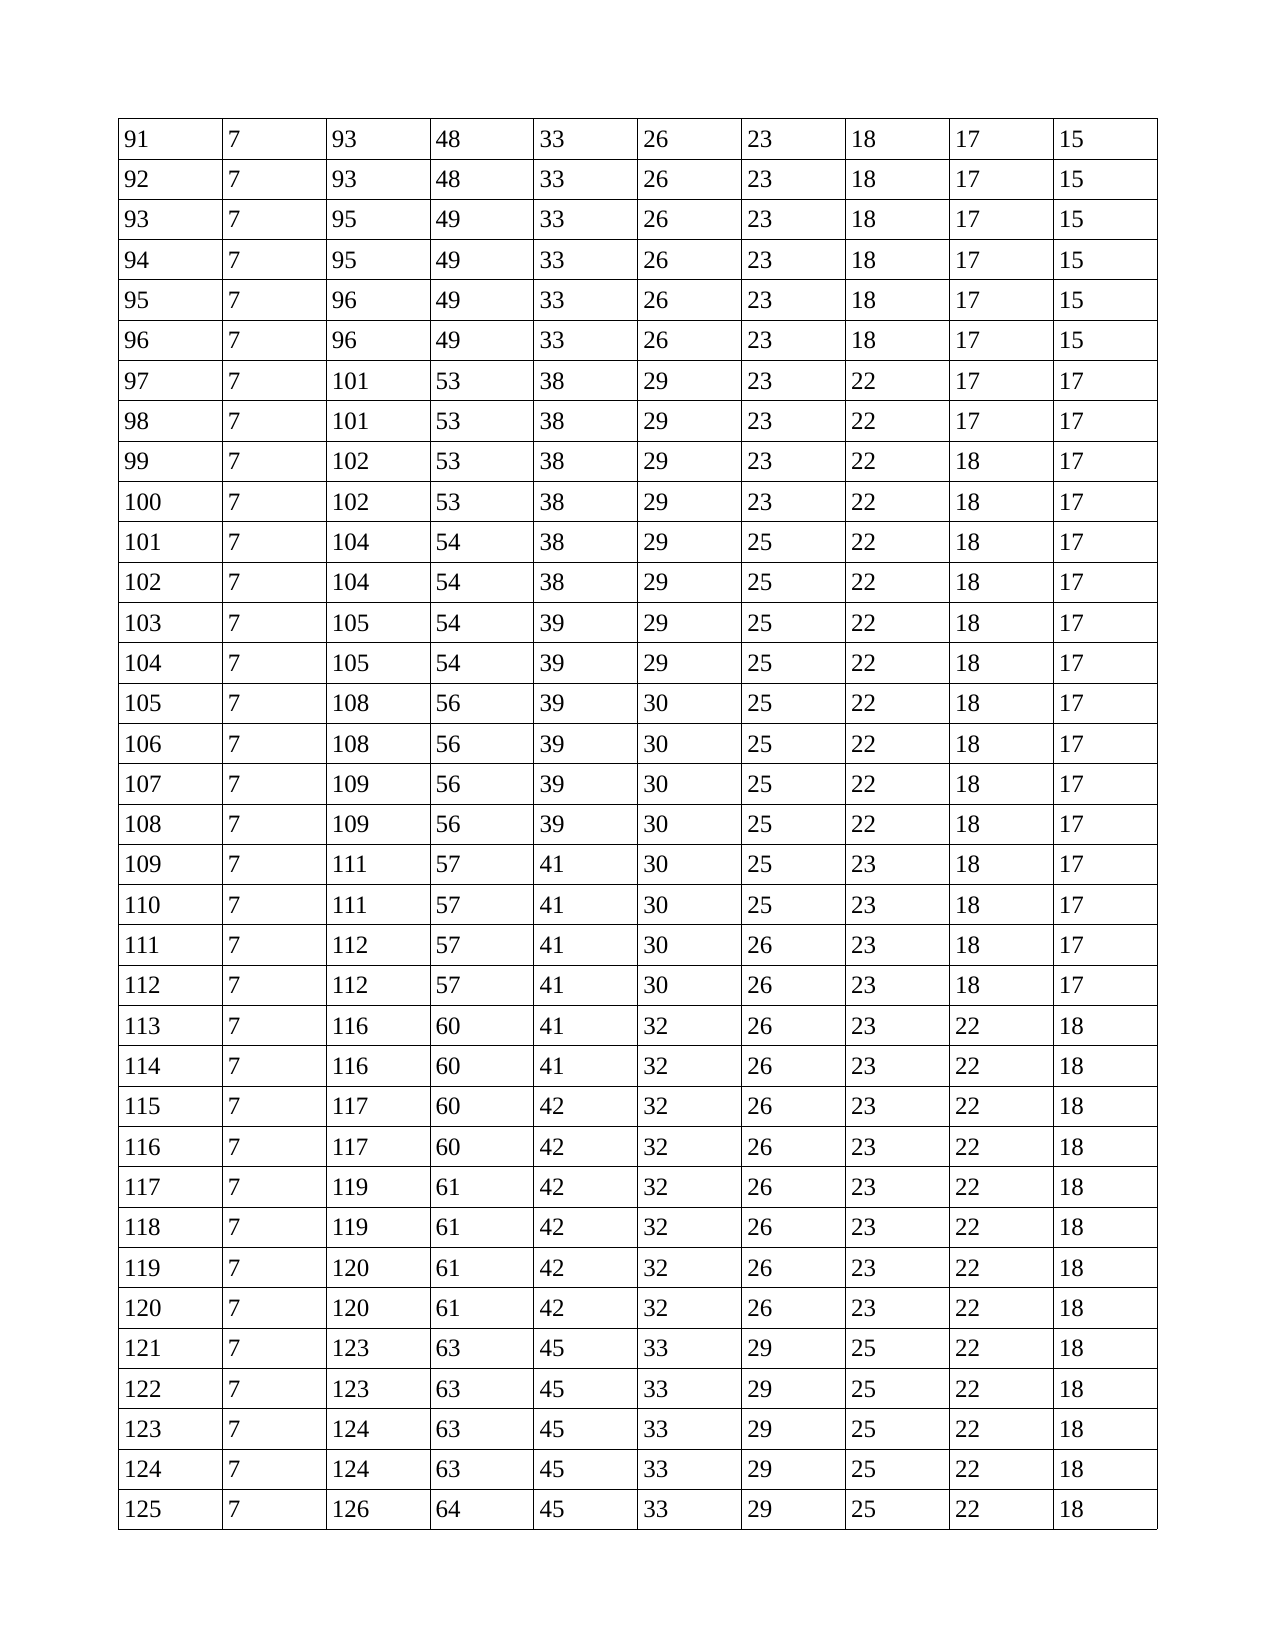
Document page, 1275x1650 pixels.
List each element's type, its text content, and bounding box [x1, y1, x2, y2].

table_cell 22 [950, 1006, 1053, 1045]
table_cell 17 [950, 119, 1053, 158]
table_cell 23 [846, 1046, 949, 1086]
table_cell 22 [950, 1046, 1053, 1086]
table_cell 111 [119, 925, 222, 965]
table_cell 7 [223, 966, 326, 1005]
table_cell 64 [431, 1490, 533, 1529]
table_cell 41 [534, 845, 637, 884]
table_cell 7 [223, 724, 326, 763]
table_cell 115 [119, 1087, 222, 1126]
table_cell 18 [1054, 1127, 1157, 1166]
table_cell 22 [950, 1087, 1053, 1126]
table_cell 32 [638, 1046, 741, 1086]
table_cell 41 [534, 1046, 637, 1086]
table_cell 32 [638, 1127, 741, 1166]
table_cell 23 [846, 1087, 949, 1126]
table_cell 102 [327, 482, 430, 521]
table_cell 30 [638, 724, 741, 763]
table_cell 63 [431, 1409, 533, 1448]
table_cell 7 [223, 1288, 326, 1327]
table_cell 32 [638, 1208, 741, 1247]
table_cell 29 [638, 522, 741, 562]
table_cell 7 [223, 321, 326, 360]
table_cell 26 [638, 200, 741, 239]
table_cell 25 [846, 1450, 949, 1489]
table_cell 49 [431, 321, 533, 360]
table_cell 22 [950, 1248, 1053, 1287]
table_cell 45 [534, 1329, 637, 1368]
table_cell 56 [431, 805, 533, 844]
table_cell 18 [1054, 1046, 1157, 1086]
table_cell 29 [638, 643, 741, 682]
table_cell 26 [638, 240, 741, 279]
table_cell 22 [846, 361, 949, 400]
table_cell 99 [119, 442, 222, 481]
table_cell 7 [223, 119, 326, 158]
table_cell 53 [431, 482, 533, 521]
table_cell 22 [846, 401, 949, 441]
table_cell 17 [950, 361, 1053, 400]
table_cell 23 [742, 321, 845, 360]
table_cell 18 [950, 925, 1053, 965]
table_cell 26 [742, 1006, 845, 1045]
table_cell 30 [638, 925, 741, 965]
table_cell 23 [742, 482, 845, 521]
table_cell 98 [119, 401, 222, 441]
table_cell 95 [327, 200, 430, 239]
table_cell 17 [1054, 724, 1157, 763]
table_cell 25 [846, 1329, 949, 1368]
table_cell 7 [223, 401, 326, 441]
table_cell 33 [638, 1369, 741, 1408]
table_cell 18 [950, 724, 1053, 763]
table_cell 123 [327, 1329, 430, 1368]
table_cell 7 [223, 1208, 326, 1247]
table_cell 17 [1054, 885, 1157, 924]
table_cell 109 [119, 845, 222, 884]
table_cell 22 [950, 1409, 1053, 1448]
table_cell 17 [1054, 764, 1157, 803]
table_cell 7 [223, 482, 326, 521]
table_cell 23 [846, 1167, 949, 1207]
table_cell 26 [638, 321, 741, 360]
table_cell 33 [534, 280, 637, 320]
table_cell 23 [742, 160, 845, 199]
table_cell 26 [742, 1248, 845, 1287]
table_cell 41 [534, 885, 637, 924]
table_cell 33 [534, 119, 637, 158]
table_cell 30 [638, 966, 741, 1005]
table_cell 18 [1054, 1248, 1157, 1287]
table_cell 26 [742, 1087, 845, 1126]
table_cell 29 [638, 401, 741, 441]
table_cell 39 [534, 684, 637, 723]
table_cell 93 [327, 119, 430, 158]
table_cell 26 [742, 925, 845, 965]
table_cell 7 [223, 764, 326, 803]
table_cell 29 [638, 442, 741, 481]
table_cell 18 [846, 119, 949, 158]
table_cell 18 [950, 966, 1053, 1005]
table_cell 15 [1054, 160, 1157, 199]
table_cell 22 [950, 1167, 1053, 1207]
table_cell 22 [846, 684, 949, 723]
table_cell 42 [534, 1208, 637, 1247]
table_cell 25 [742, 643, 845, 682]
table_cell 17 [1054, 563, 1157, 602]
table_cell 32 [638, 1288, 741, 1327]
table_cell 53 [431, 442, 533, 481]
table_cell 17 [950, 280, 1053, 320]
table_cell 7 [223, 280, 326, 320]
table_cell 7 [223, 1490, 326, 1529]
table_cell 17 [950, 200, 1053, 239]
table_cell 106 [119, 724, 222, 763]
table_cell 7 [223, 1087, 326, 1126]
table_cell 18 [1054, 1490, 1157, 1529]
table_cell 22 [950, 1127, 1053, 1166]
table_cell 107 [119, 764, 222, 803]
table_cell 18 [1054, 1167, 1157, 1207]
table_cell 123 [327, 1369, 430, 1408]
table_cell 18 [1054, 1329, 1157, 1368]
table_cell 7 [223, 684, 326, 723]
table_cell 17 [950, 401, 1053, 441]
table_cell 25 [742, 603, 845, 642]
table_cell 38 [534, 401, 637, 441]
table_cell 29 [742, 1490, 845, 1529]
table_cell 117 [327, 1087, 430, 1126]
table_cell 18 [846, 280, 949, 320]
table_cell 26 [742, 966, 845, 1005]
table_cell 23 [742, 361, 845, 400]
table_cell 63 [431, 1450, 533, 1489]
table_cell 18 [950, 684, 1053, 723]
table_cell 7 [223, 1450, 326, 1489]
table_cell 33 [534, 160, 637, 199]
table_cell 100 [119, 482, 222, 521]
table_cell 56 [431, 724, 533, 763]
table_cell 45 [534, 1490, 637, 1529]
table_cell 41 [534, 966, 637, 1005]
table_cell 94 [119, 240, 222, 279]
table_cell 17 [1054, 805, 1157, 844]
table_cell 7 [223, 563, 326, 602]
table_cell 92 [119, 160, 222, 199]
table_cell 112 [327, 966, 430, 1005]
table_cell 61 [431, 1167, 533, 1207]
table_cell 18 [1054, 1450, 1157, 1489]
table_cell 18 [846, 240, 949, 279]
table_cell 23 [846, 845, 949, 884]
table_cell 48 [431, 160, 533, 199]
table_cell 17 [950, 240, 1053, 279]
table_cell 38 [534, 482, 637, 521]
table_cell 7 [223, 160, 326, 199]
table_cell 102 [119, 563, 222, 602]
table_cell 17 [1054, 966, 1157, 1005]
table_cell 7 [223, 1006, 326, 1045]
table_cell 18 [846, 160, 949, 199]
table_cell 113 [119, 1006, 222, 1045]
table_cell 25 [742, 805, 845, 844]
table_cell 29 [638, 482, 741, 521]
table_cell 38 [534, 522, 637, 562]
table_cell 101 [327, 401, 430, 441]
table_cell 54 [431, 603, 533, 642]
table_cell 7 [223, 1409, 326, 1448]
table_cell 29 [742, 1450, 845, 1489]
table_cell 7 [223, 1248, 326, 1287]
table_cell 109 [327, 764, 430, 803]
table_cell 95 [327, 240, 430, 279]
table_cell 33 [638, 1490, 741, 1529]
table_cell 22 [950, 1288, 1053, 1327]
table_cell 18 [950, 885, 1053, 924]
table_cell 29 [638, 603, 741, 642]
table_cell 26 [742, 1208, 845, 1247]
table_cell 42 [534, 1127, 637, 1166]
table_cell 32 [638, 1167, 741, 1207]
table_cell 7 [223, 845, 326, 884]
table_cell 29 [742, 1329, 845, 1368]
table_cell 17 [950, 321, 1053, 360]
table_cell 18 [950, 805, 1053, 844]
table_cell 112 [327, 925, 430, 965]
table_cell 57 [431, 885, 533, 924]
table_cell 22 [950, 1369, 1053, 1408]
table_cell 15 [1054, 200, 1157, 239]
table_cell 53 [431, 361, 533, 400]
table_cell 104 [119, 643, 222, 682]
table_cell 25 [846, 1490, 949, 1529]
table_cell 39 [534, 805, 637, 844]
table_cell 125 [119, 1490, 222, 1529]
table_cell 7 [223, 1046, 326, 1086]
table_cell 60 [431, 1046, 533, 1086]
table_cell 22 [846, 764, 949, 803]
table_cell 18 [1054, 1006, 1157, 1045]
table_cell 18 [950, 643, 1053, 682]
table_cell 26 [742, 1046, 845, 1086]
table_cell 111 [327, 845, 430, 884]
table_cell 105 [327, 643, 430, 682]
table_cell 23 [742, 280, 845, 320]
table_cell 33 [638, 1329, 741, 1368]
table_cell 25 [846, 1409, 949, 1448]
table_cell 22 [846, 563, 949, 602]
table_cell 25 [742, 885, 845, 924]
table_cell 49 [431, 240, 533, 279]
table_cell 60 [431, 1087, 533, 1126]
table_cell 25 [742, 563, 845, 602]
table_cell 119 [327, 1167, 430, 1207]
table_cell 18 [846, 321, 949, 360]
table_cell 57 [431, 966, 533, 1005]
table_cell 18 [846, 200, 949, 239]
table_cell 105 [327, 603, 430, 642]
table_cell 7 [223, 925, 326, 965]
table_cell 22 [950, 1450, 1053, 1489]
table_cell 15 [1054, 280, 1157, 320]
table_cell 39 [534, 764, 637, 803]
table_cell 41 [534, 925, 637, 965]
table_cell 18 [1054, 1369, 1157, 1408]
table_cell 105 [119, 684, 222, 723]
table_cell 23 [846, 1006, 949, 1045]
table_cell 108 [119, 805, 222, 844]
table_cell 119 [119, 1248, 222, 1287]
table_cell 18 [1054, 1288, 1157, 1327]
table_cell 29 [742, 1409, 845, 1448]
table_cell 30 [638, 684, 741, 723]
table_cell 117 [327, 1127, 430, 1166]
table_cell 17 [1054, 643, 1157, 682]
table_cell 96 [327, 321, 430, 360]
table_cell 33 [638, 1409, 741, 1448]
table_cell 41 [534, 1006, 637, 1045]
table_cell 7 [223, 805, 326, 844]
table_cell 22 [846, 805, 949, 844]
table_cell 120 [327, 1248, 430, 1287]
table_cell 7 [223, 643, 326, 682]
table_cell 7 [223, 442, 326, 481]
table_cell 17 [1054, 603, 1157, 642]
table_cell 32 [638, 1248, 741, 1287]
table_cell 122 [119, 1369, 222, 1408]
table_cell 116 [119, 1127, 222, 1166]
table_cell 23 [846, 885, 949, 924]
table_cell 108 [327, 724, 430, 763]
table_cell 45 [534, 1409, 637, 1448]
table_cell 25 [846, 1369, 949, 1408]
table_cell 120 [327, 1288, 430, 1327]
table_cell 109 [327, 805, 430, 844]
table_cell 23 [742, 240, 845, 279]
table_cell 25 [742, 764, 845, 803]
table_cell 17 [1054, 684, 1157, 723]
table_cell 57 [431, 925, 533, 965]
table_cell 38 [534, 442, 637, 481]
table_cell 18 [950, 522, 1053, 562]
table_cell 111 [327, 885, 430, 924]
table_cell 63 [431, 1369, 533, 1408]
table_cell 23 [846, 966, 949, 1005]
table_cell 97 [119, 361, 222, 400]
table_cell 17 [1054, 845, 1157, 884]
table_cell 7 [223, 885, 326, 924]
table_cell 42 [534, 1167, 637, 1207]
table_cell 15 [1054, 240, 1157, 279]
table_cell 26 [638, 160, 741, 199]
table_cell 118 [119, 1208, 222, 1247]
table_cell 114 [119, 1046, 222, 1086]
table_cell 124 [119, 1450, 222, 1489]
table_cell 15 [1054, 321, 1157, 360]
table_cell 18 [1054, 1087, 1157, 1126]
table_cell 18 [1054, 1208, 1157, 1247]
table_cell 23 [846, 1288, 949, 1327]
table_cell 23 [846, 1127, 949, 1166]
table_cell 22 [950, 1208, 1053, 1247]
table_cell 110 [119, 885, 222, 924]
table_cell 29 [638, 361, 741, 400]
table_cell 42 [534, 1248, 637, 1287]
table_cell 18 [950, 603, 1053, 642]
table_cell 95 [119, 280, 222, 320]
table_cell 22 [950, 1329, 1053, 1368]
table_cell 123 [119, 1409, 222, 1448]
table_cell 22 [950, 1490, 1053, 1529]
table_cell 42 [534, 1087, 637, 1126]
table_cell 124 [327, 1450, 430, 1489]
table_cell 48 [431, 119, 533, 158]
table_cell 60 [431, 1006, 533, 1045]
table_cell 32 [638, 1006, 741, 1045]
table_cell 26 [638, 119, 741, 158]
table_cell 61 [431, 1288, 533, 1327]
table_cell 32 [638, 1087, 741, 1126]
table_cell 29 [742, 1369, 845, 1408]
table_cell 33 [534, 240, 637, 279]
table_cell 120 [119, 1288, 222, 1327]
table_cell 26 [638, 280, 741, 320]
table_cell 22 [846, 724, 949, 763]
table_cell 23 [846, 925, 949, 965]
table_cell 23 [846, 1248, 949, 1287]
table_cell 49 [431, 200, 533, 239]
table_cell 30 [638, 805, 741, 844]
table_cell 101 [327, 361, 430, 400]
table_cell 112 [119, 966, 222, 1005]
table_cell 7 [223, 1369, 326, 1408]
table_cell 54 [431, 563, 533, 602]
table_cell 45 [534, 1450, 637, 1489]
table_cell 108 [327, 684, 430, 723]
table_cell 17 [1054, 482, 1157, 521]
table_cell 17 [1054, 361, 1157, 400]
table_cell 23 [846, 1208, 949, 1247]
table_cell 22 [846, 482, 949, 521]
table_cell 61 [431, 1208, 533, 1247]
table_cell 56 [431, 684, 533, 723]
table_cell 7 [223, 1329, 326, 1368]
table_cell 63 [431, 1329, 533, 1368]
table_cell 54 [431, 643, 533, 682]
table_cell 33 [638, 1450, 741, 1489]
table_cell 119 [327, 1208, 430, 1247]
table_cell 45 [534, 1369, 637, 1408]
table_cell 18 [950, 764, 1053, 803]
table_cell 18 [950, 845, 1053, 884]
table_cell 17 [1054, 522, 1157, 562]
table_cell 23 [742, 442, 845, 481]
table_cell 7 [223, 522, 326, 562]
table_cell 30 [638, 764, 741, 803]
table_cell 91 [119, 119, 222, 158]
table_cell 18 [950, 482, 1053, 521]
table_cell 25 [742, 724, 845, 763]
table_cell 42 [534, 1288, 637, 1327]
table_cell 39 [534, 724, 637, 763]
table_cell 102 [327, 442, 430, 481]
table_cell 57 [431, 845, 533, 884]
table_cell 39 [534, 643, 637, 682]
table_cell 103 [119, 603, 222, 642]
table_cell 18 [1054, 1409, 1157, 1448]
table_cell 17 [1054, 401, 1157, 441]
table_cell 96 [327, 280, 430, 320]
table_cell 23 [742, 401, 845, 441]
table_cell 25 [742, 845, 845, 884]
table_cell 33 [534, 321, 637, 360]
table_cell 121 [119, 1329, 222, 1368]
table_cell 15 [1054, 119, 1157, 158]
table_cell 25 [742, 522, 845, 562]
table_cell 17 [1054, 925, 1157, 965]
table_cell 7 [223, 361, 326, 400]
table_cell 22 [846, 522, 949, 562]
table_cell 61 [431, 1248, 533, 1287]
table_cell 22 [846, 442, 949, 481]
table_cell 22 [846, 603, 949, 642]
table_cell 18 [950, 442, 1053, 481]
table_cell 104 [327, 522, 430, 562]
table_cell 56 [431, 764, 533, 803]
table_cell 7 [223, 1127, 326, 1166]
table_cell 38 [534, 361, 637, 400]
table_cell 93 [327, 160, 430, 199]
table_cell 30 [638, 885, 741, 924]
table_cell 17 [1054, 442, 1157, 481]
table_cell 17 [950, 160, 1053, 199]
table_cell 53 [431, 401, 533, 441]
table_cell 54 [431, 522, 533, 562]
table_cell 33 [534, 200, 637, 239]
table_cell 104 [327, 563, 430, 602]
table_cell 7 [223, 603, 326, 642]
table_cell 38 [534, 563, 637, 602]
table_cell 96 [119, 321, 222, 360]
table_cell 18 [950, 563, 1053, 602]
table_cell 30 [638, 845, 741, 884]
table_cell 93 [119, 200, 222, 239]
table_cell 49 [431, 280, 533, 320]
table_cell 26 [742, 1167, 845, 1207]
table_cell 22 [846, 643, 949, 682]
table_cell 23 [742, 200, 845, 239]
table_cell 126 [327, 1490, 430, 1529]
table_cell 7 [223, 1167, 326, 1207]
table_cell 101 [119, 522, 222, 562]
table_cell 124 [327, 1409, 430, 1448]
table_cell 25 [742, 684, 845, 723]
table_cell 116 [327, 1046, 430, 1086]
table_cell 39 [534, 603, 637, 642]
table_cell 26 [742, 1127, 845, 1166]
table_cell 7 [223, 200, 326, 239]
table_cell 23 [742, 119, 845, 158]
table_cell 7 [223, 240, 326, 279]
table_cell 29 [638, 563, 741, 602]
table_cell 117 [119, 1167, 222, 1207]
table_cell 116 [327, 1006, 430, 1045]
table_cell 26 [742, 1288, 845, 1327]
table_cell 60 [431, 1127, 533, 1166]
